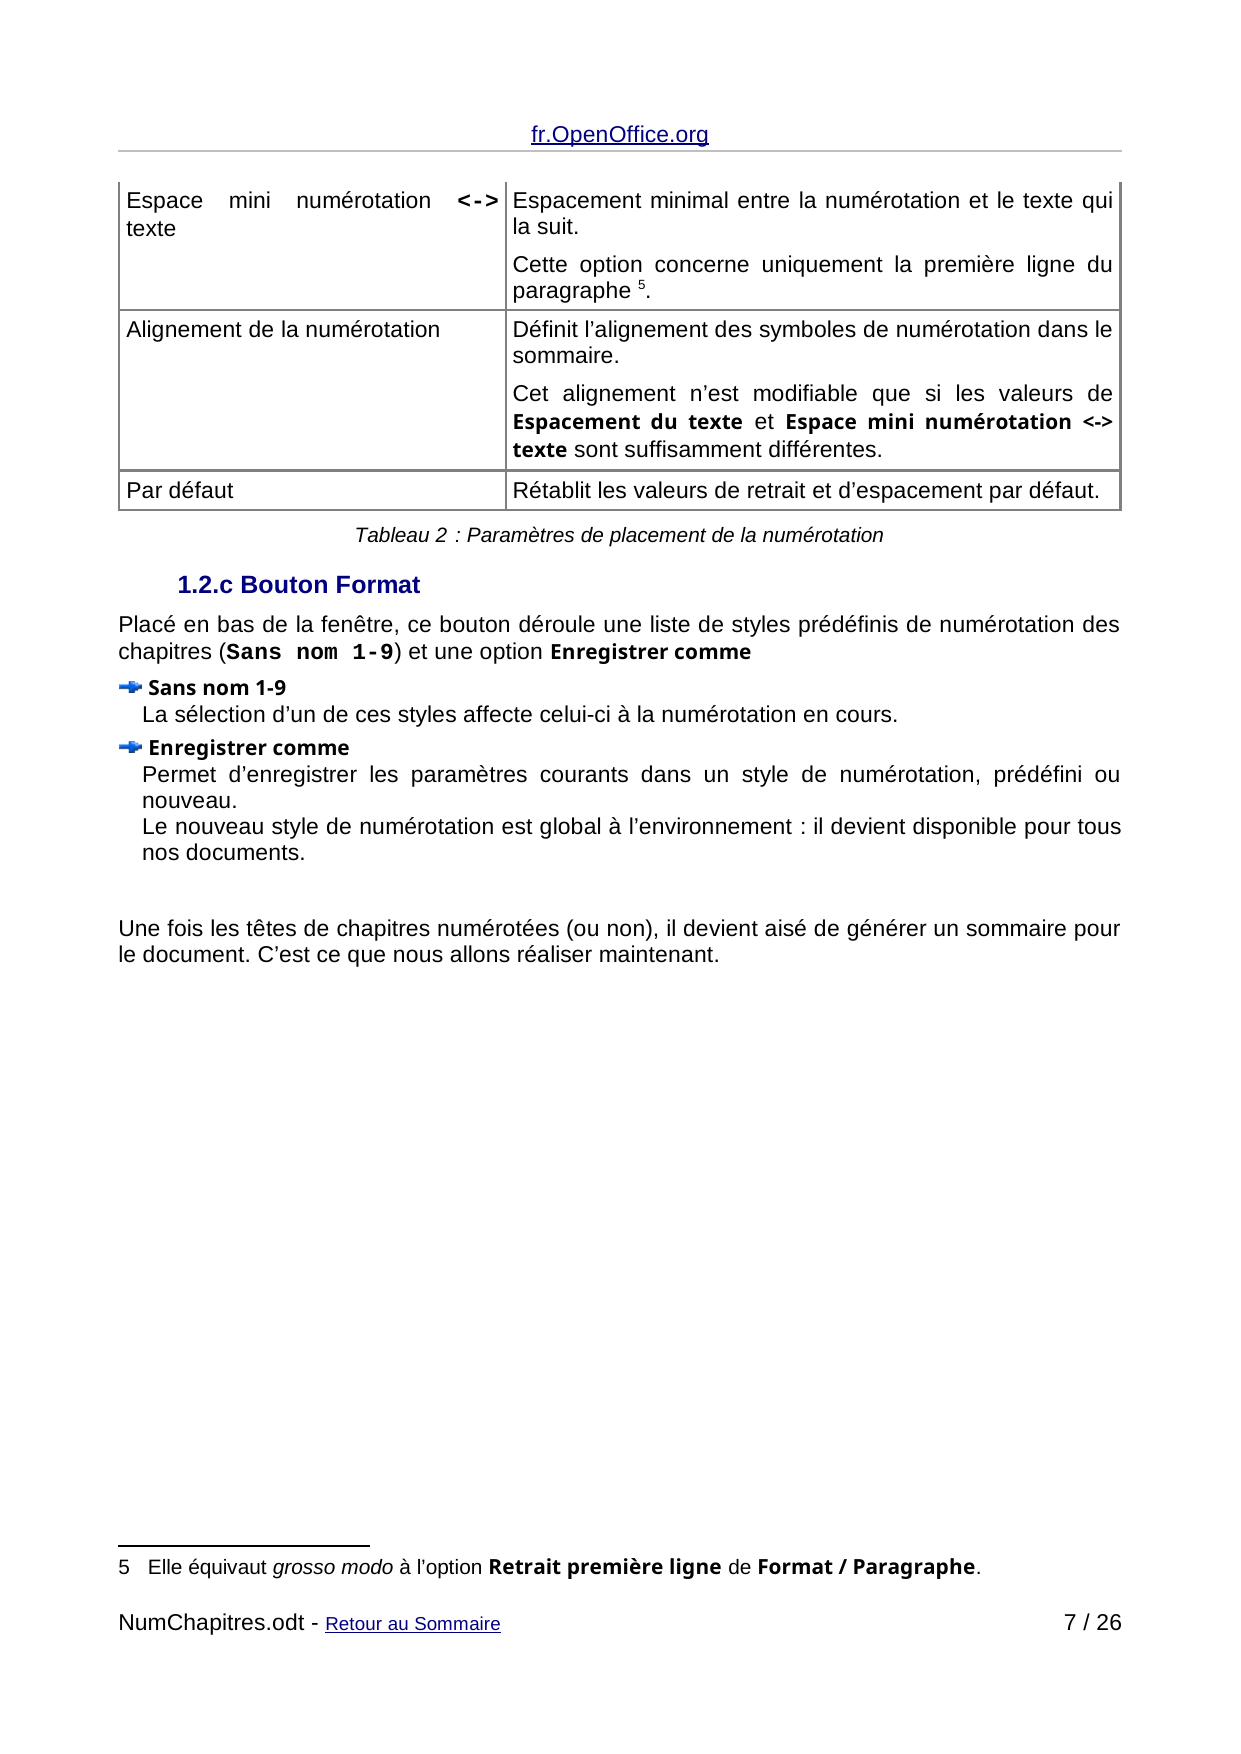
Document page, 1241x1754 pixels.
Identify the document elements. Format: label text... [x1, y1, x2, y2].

table_cell Rétablit les valeurs de retrait et d’espacement par défaut. [507, 472, 1119, 509]
table_cell Espace mini numérotation <-> texte [120, 182, 505, 309]
table_cell Alignement de la numérotation [120, 311, 505, 469]
list Enregistrer comme Permet d’enregistrer les paramètres courants dans un style de numérotation, prédéfini ou nouveau. Le nouveau style de numérotation est global à l’environnement : il devient disponible pour tous nos documents. [118, 733, 1122, 866]
text Tableau 2 : Paramètres de placement de la numérotation [118, 523, 1122, 547]
table_cell Espacement minimal entre la numérotation et le texte qui la suit. Cette option concerne uniquement la première ligne du paragraphe . [507, 182, 1119, 309]
subtitle Bouton Format [177, 571, 1122, 599]
list Sans nom 1-9 La sélection d’un de ces styles affecte celui-ci à la numérotation en cours. [118, 673, 1122, 727]
picture [119, 681, 142, 693]
table_cell Définit l’alignement des symboles de numérotation dans le sommaire. Cet alignement n’est modifiable que si les valeurs de Espacement du texte et Espace mini numérotation <-> texte sont suffisamment différentes. [507, 311, 1119, 469]
text Une fois les têtes de chapitres numérotées (ou non), il devient aisé de générer un sommaire pour le document. C’est ce que nous allons réaliser maintenant. [118, 915, 1122, 967]
text Placé en bas de la fenêtre, ce bouton déroule une liste de styles prédéfinis de numérotation des chapitres (Sans nom 1-9) et une option Enregistrer comme [118, 611, 1122, 667]
table_cell Par défaut [120, 472, 505, 509]
picture [119, 741, 142, 753]
